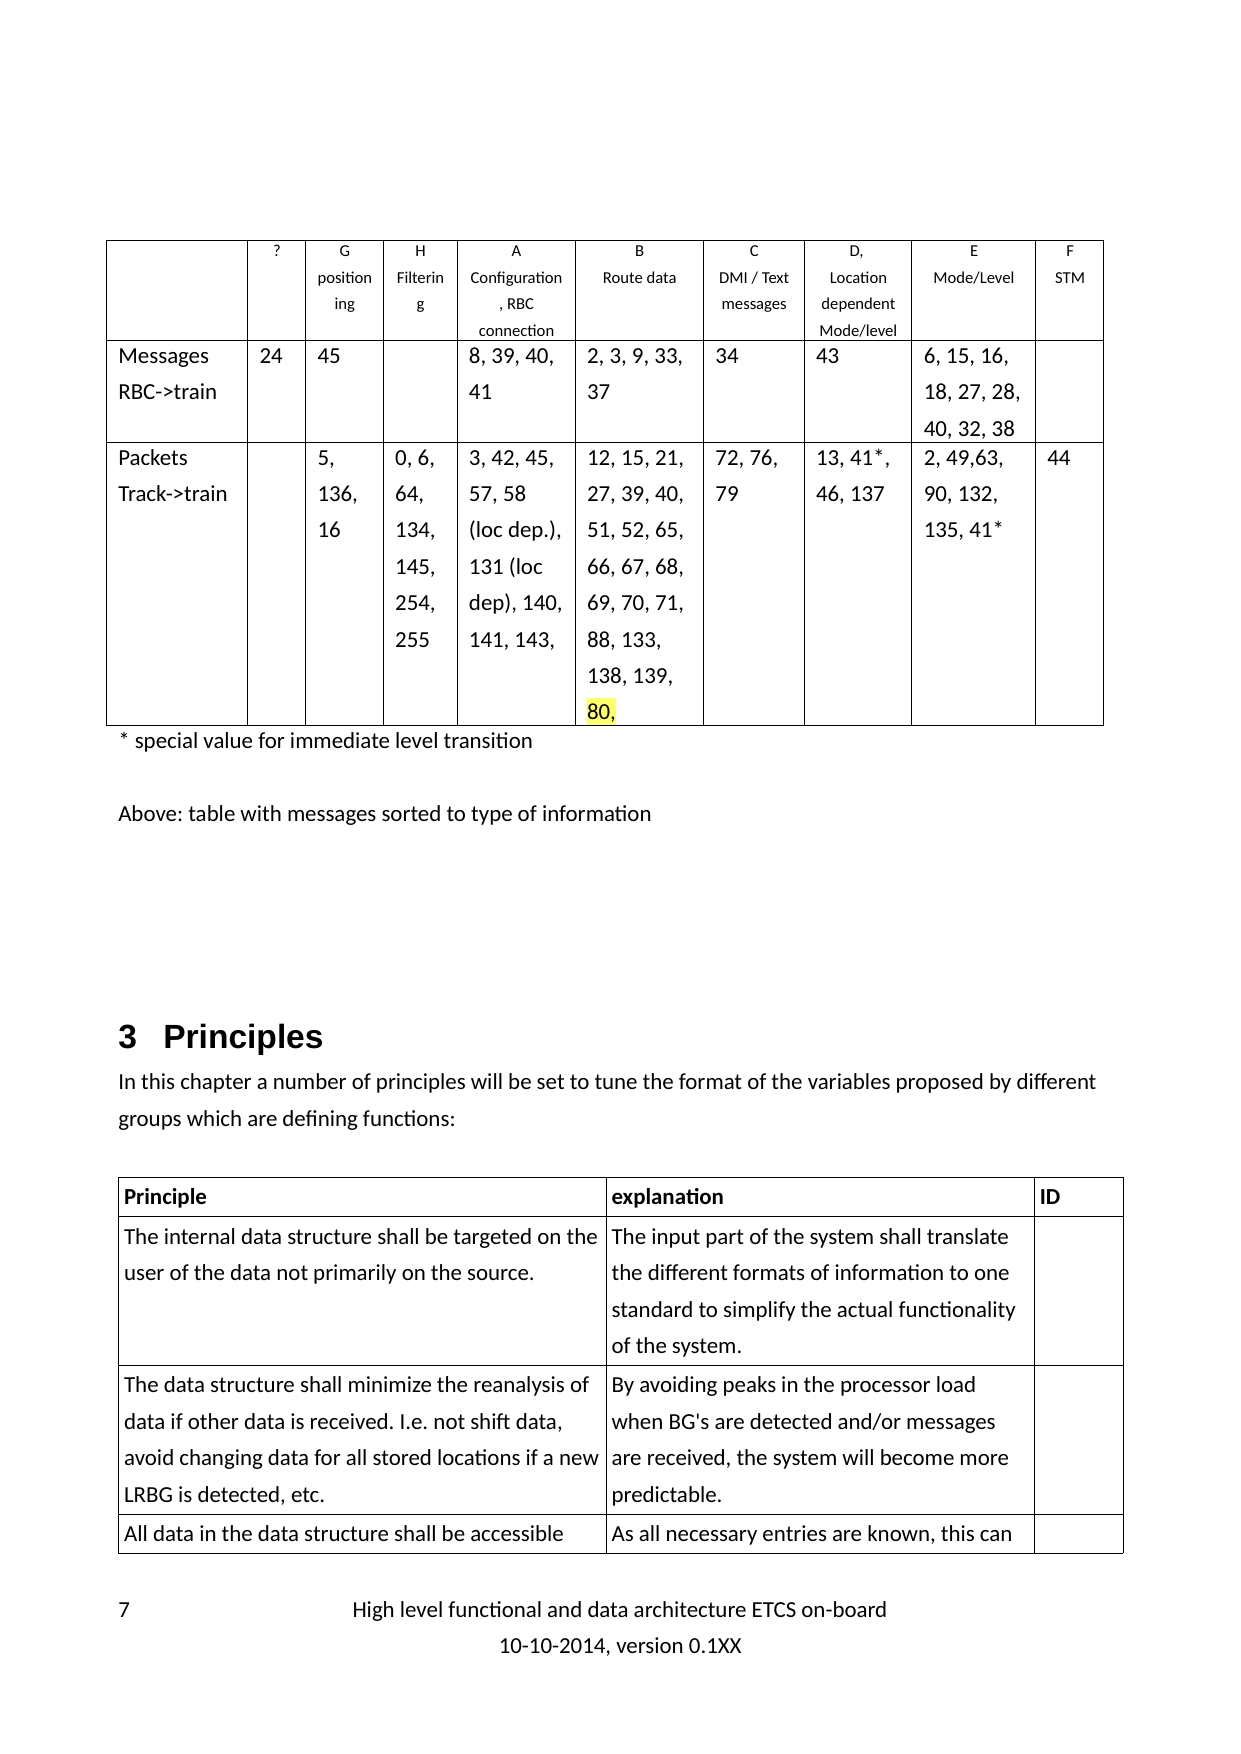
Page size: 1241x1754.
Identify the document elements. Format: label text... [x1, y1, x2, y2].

table_cell As all necessary entries are known, this can [607, 1515, 1034, 1553]
table_cell 12, 15, 21, 27, 39, 40, 51, 52, 65, 66, 67, 68, 69, 70, 71, 88, 133, 138, 139, 80, [576, 443, 703, 725]
table_cell [1035, 1217, 1123, 1365]
table_header ? [248, 241, 305, 340]
table_cell 34 [704, 341, 804, 442]
table_cell 6, 15, 16, 18, 27, 28, 40, 32, 38 [912, 341, 1035, 442]
table_header E Mode/Level [912, 241, 1035, 340]
table_cell 0, 6, 64, 134, 145, 254, 255 [384, 443, 457, 725]
text Above: table with messages sorted to type of information [118, 799, 1122, 827]
table_cell The input part of the system shall translate the different formats of information to one standard to simplify the actual functionality of the system. [607, 1217, 1034, 1365]
table_header Principle [119, 1178, 606, 1216]
table_cell 2, 49,63, 90, 132, 135, 41* [912, 443, 1035, 725]
table_cell 43 [805, 341, 911, 442]
table_cell The data structure shall minimize the reanalysis of data if other data is received. I.e. not shift data, avoid changing data for all stored locations if a new LRBG is detected, etc. [119, 1366, 606, 1513]
table_cell [1036, 341, 1103, 442]
table_cell 24 [248, 341, 305, 442]
table_cell Packets Track->train [107, 443, 247, 725]
table_cell 44 [1036, 443, 1103, 725]
table_header explanation [607, 1178, 1034, 1216]
table_header C DMI / Text messages [704, 241, 804, 340]
table_header A Configuration, RBC connection [458, 241, 575, 340]
table_cell 72, 76, 79 [704, 443, 804, 725]
table_cell [384, 341, 457, 442]
subtitle Principles [118, 1017, 1122, 1056]
table_cell By avoiding peaks in the processor load when BG's are detected and/or messages are received, the system will become more predictable. [607, 1366, 1034, 1513]
text * special value for immediate level transition [118, 726, 1122, 754]
table_cell [1035, 1515, 1123, 1553]
table_header D, Location dependent Mode/level [805, 241, 911, 340]
table_cell 3, 42, 45, 57, 58 (loc dep.), 131 (loc dep), 140, 141, 143, [458, 443, 575, 725]
table_cell Messages RBC->train [107, 341, 247, 442]
table_header F STM [1036, 241, 1103, 340]
table_cell [248, 443, 305, 725]
table_cell 2, 3, 9, 33, 37 [576, 341, 703, 442]
table_header H Filtering [384, 241, 457, 340]
table_header ID [1035, 1178, 1123, 1216]
table_header G positioning [306, 241, 383, 340]
text In this chapter a number of principles will be set to tune the format of the variables proposed by different groups which are defining functions: [118, 1067, 1122, 1132]
table_header B Route data [576, 241, 703, 340]
table_cell [1035, 1366, 1123, 1513]
table_cell 45 [306, 341, 383, 442]
table_cell The internal data structure shall be targeted on the user of the data not primarily on the source. [119, 1217, 606, 1365]
table_header [107, 241, 247, 340]
table_cell 5, 136, 16 [306, 443, 383, 725]
table_cell 8, 39, 40, 41 [458, 341, 575, 442]
table_cell 13, 41*, 46, 137 [805, 443, 911, 725]
table_cell All data in the data structure shall be accessible [119, 1515, 606, 1553]
